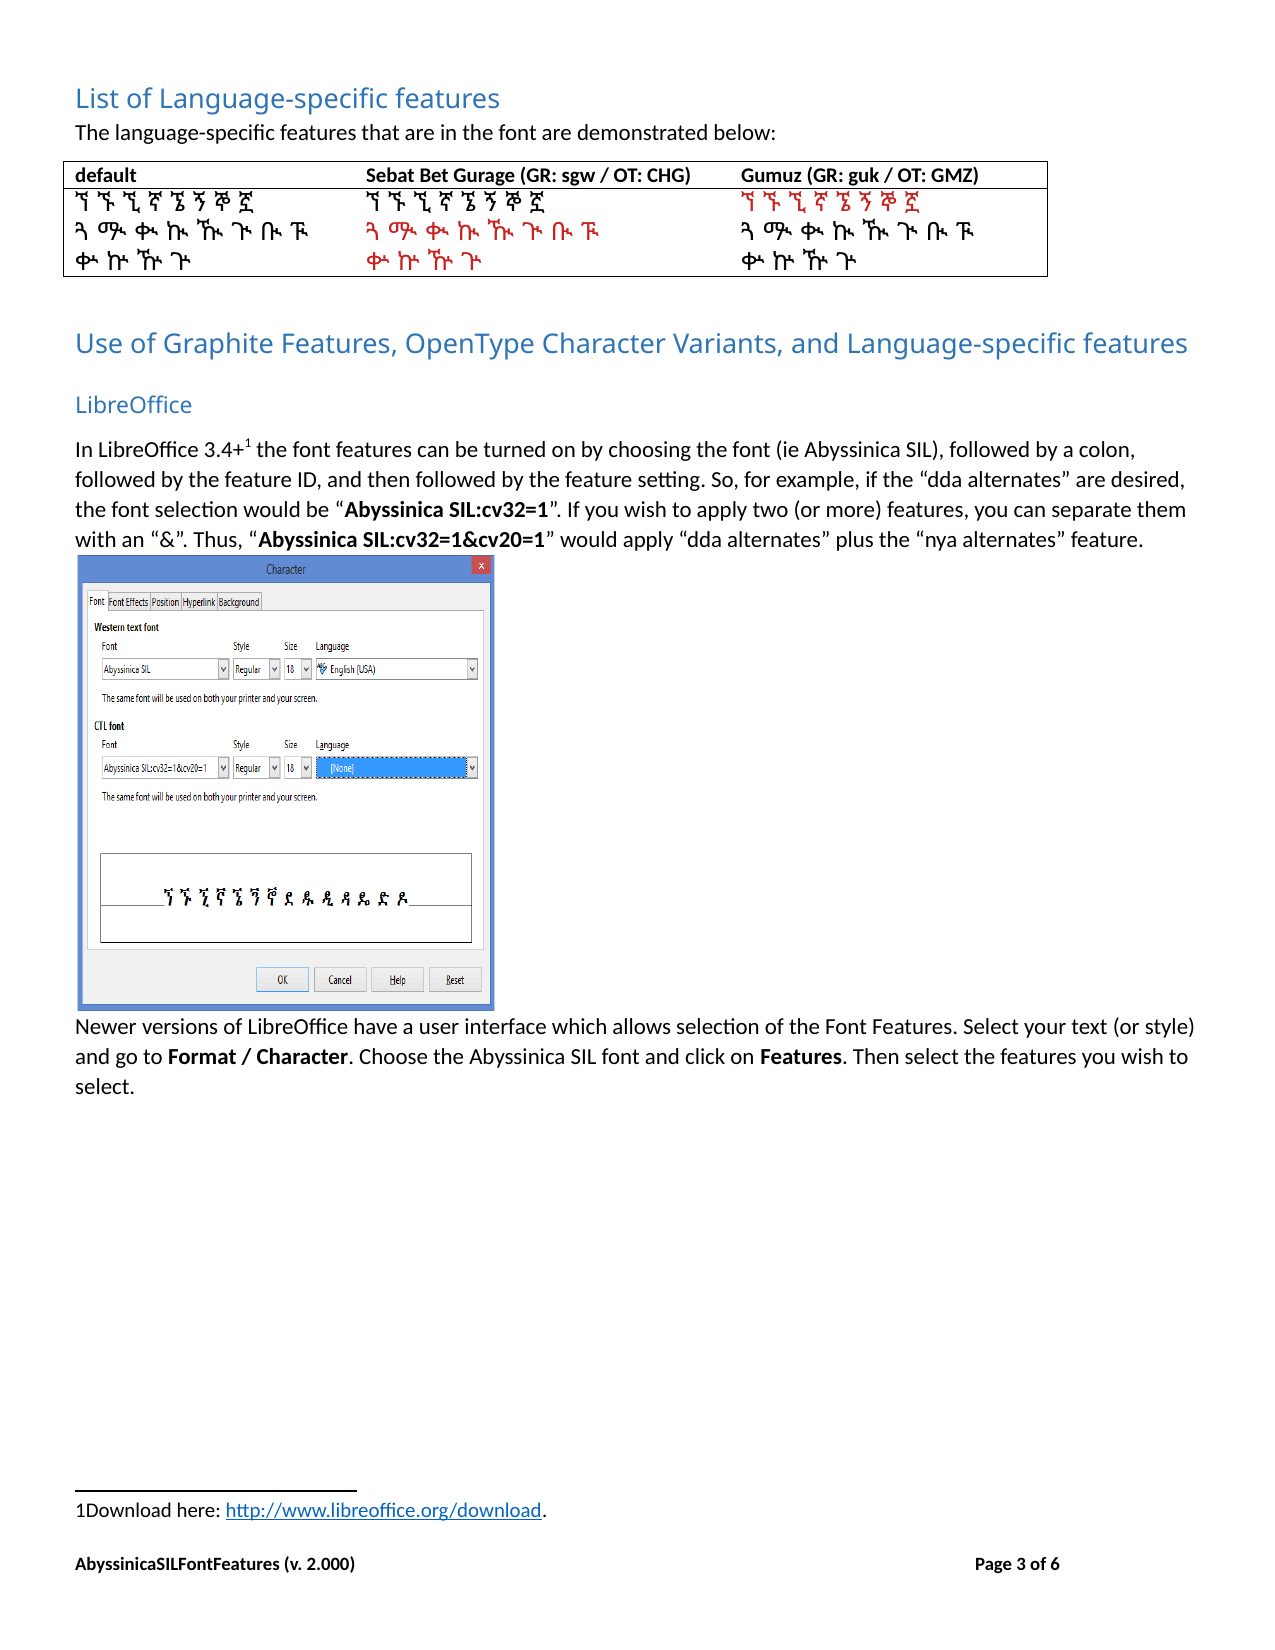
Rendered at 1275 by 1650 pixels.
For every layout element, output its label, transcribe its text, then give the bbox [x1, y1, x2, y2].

table_header Gumuz (GR: guk / OT: GMZ) [729, 162, 1047, 187]
table_header Sebat Bet Gurage (GR: sgw / OT: CHG) [354, 162, 729, 187]
subtitle List of Language-specific features [75, 79, 1200, 116]
subtitle Use of Graphite Features, OpenType Character Variants, and Language-specific features [75, 325, 1200, 362]
text Download here: http://www.libreoffice.org/download. [75, 1497, 1200, 1523]
text In LibreOffice 3.4+ the font features can be turned on by choosing the font (ie Abyssinica SIL), followed by a colon, followed by the feature ID, and then followed by the feature setting. So, for example, if the “dda alternates” are desired, the font selection would be “Abyssinica SIL:cv32=1”. If you wish to apply two (or more) features, you can separate them with an “&”. Thus, “Abyssinica SIL:cv32=1&cv20=1” would apply “dda alternates” plus the “nya alternates” feature. [75, 435, 1200, 553]
table_cell ኘ ኙ ኚ ኛ ኜ ኝ ኞ ኟ ጓ ᎁ ቊ ኲ ዂ ጒ ᎅ ᎍ ቍ ኵ ዅ ጕ [64, 189, 354, 276]
table_header default [64, 162, 354, 187]
text Newer versions of LibreOffice have a user interface which allows selection of the Font Features. Select your text (or style) and go to Format / Character. Choose the Abyssinica SIL font and click on Features. Then select the features you wish to select. [75, 571, 1200, 1100]
picture [77, 555, 495, 1011]
table_cell ኘ ኙ ኚ ኛ ኜ ኝ ኞ ኟ ጓ ᎁ ቊ ኲ ዂ ጒ ᎅ ᎍ ቍ ኵ ዅ ጕ [354, 189, 729, 276]
table_cell ኘ ኙ ኚ ኛ ኜ ኝ ኞ ኟ ጓ ᎁ ቊ ኲ ዂ ጒ ᎅ ᎍ ቍ ኵ ዅ ጕ [729, 189, 1047, 276]
subtitle LibreOffice [75, 389, 1200, 420]
text The language-specific features that are in the font are demonstrated below: [75, 118, 1200, 147]
